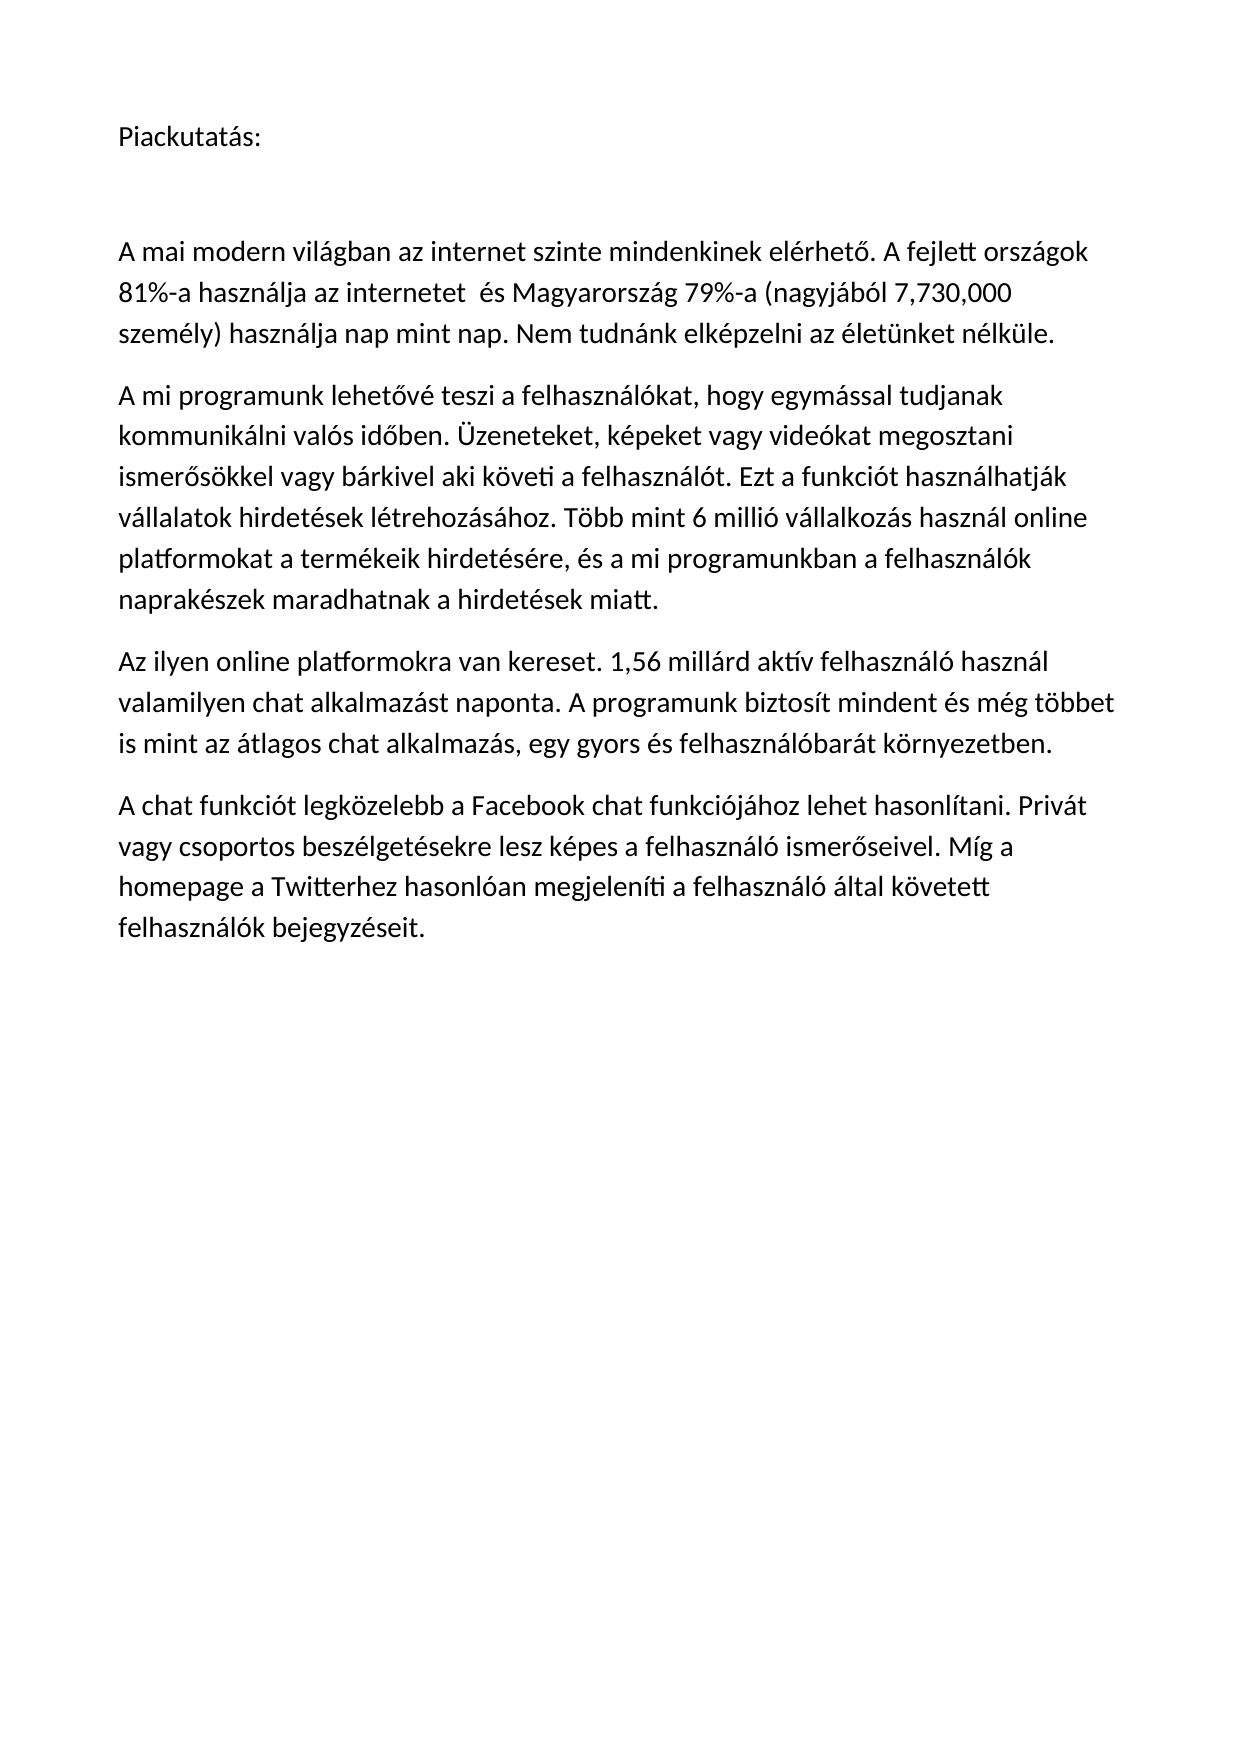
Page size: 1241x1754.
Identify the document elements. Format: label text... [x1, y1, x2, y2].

text A mi programunk lehetővé teszi a felhasználókat, hogy egymással tudjanak kommunikálni valós időben. Üzeneteket, képeket vagy videókat megosztani ismerősökkel vagy bárkivel aki követi a felhasználót. Ezt a funkciót használhatják vállalatok hirdetések létrehozásához. Több mint 6 millió vállalkozás használ online platformokat a termékeik hirdetésére, és a mi programunkban a felhasználók naprakészek maradhatnak a hirdetések miatt. [118, 377, 1122, 617]
text Piackutatás: [118, 118, 1122, 154]
text A chat funkciót legközelebb a Facebook chat funkciójához lehet hasonlítani. Privát vagy csoportos beszélgetésekre lesz képes a felhasználó ismerőseivel. Míg a homepage a Twitterhez hasonlóan megjeleníti a felhasználó által követett felhasználók bejegyzéseit. [118, 787, 1122, 945]
text A mai modern világban az internet szinte mindenkinek elérhető. A fejlett országok 81%-a használja az internetet és Magyarország 79%-a (nagyjából 7,730,000 személy) használja nap mint nap. Nem tudnánk elképzelni az életünket nélküle. [118, 233, 1122, 350]
text Az ilyen online platformokra van kereset. 1,56 millárd aktív felhasználó használ valamilyen chat alkalmazást naponta. A programunk biztosít mindent és még többet is mint az átlagos chat alkalmazás, egy gyors és felhasználóbarát környezetben. [118, 643, 1122, 761]
